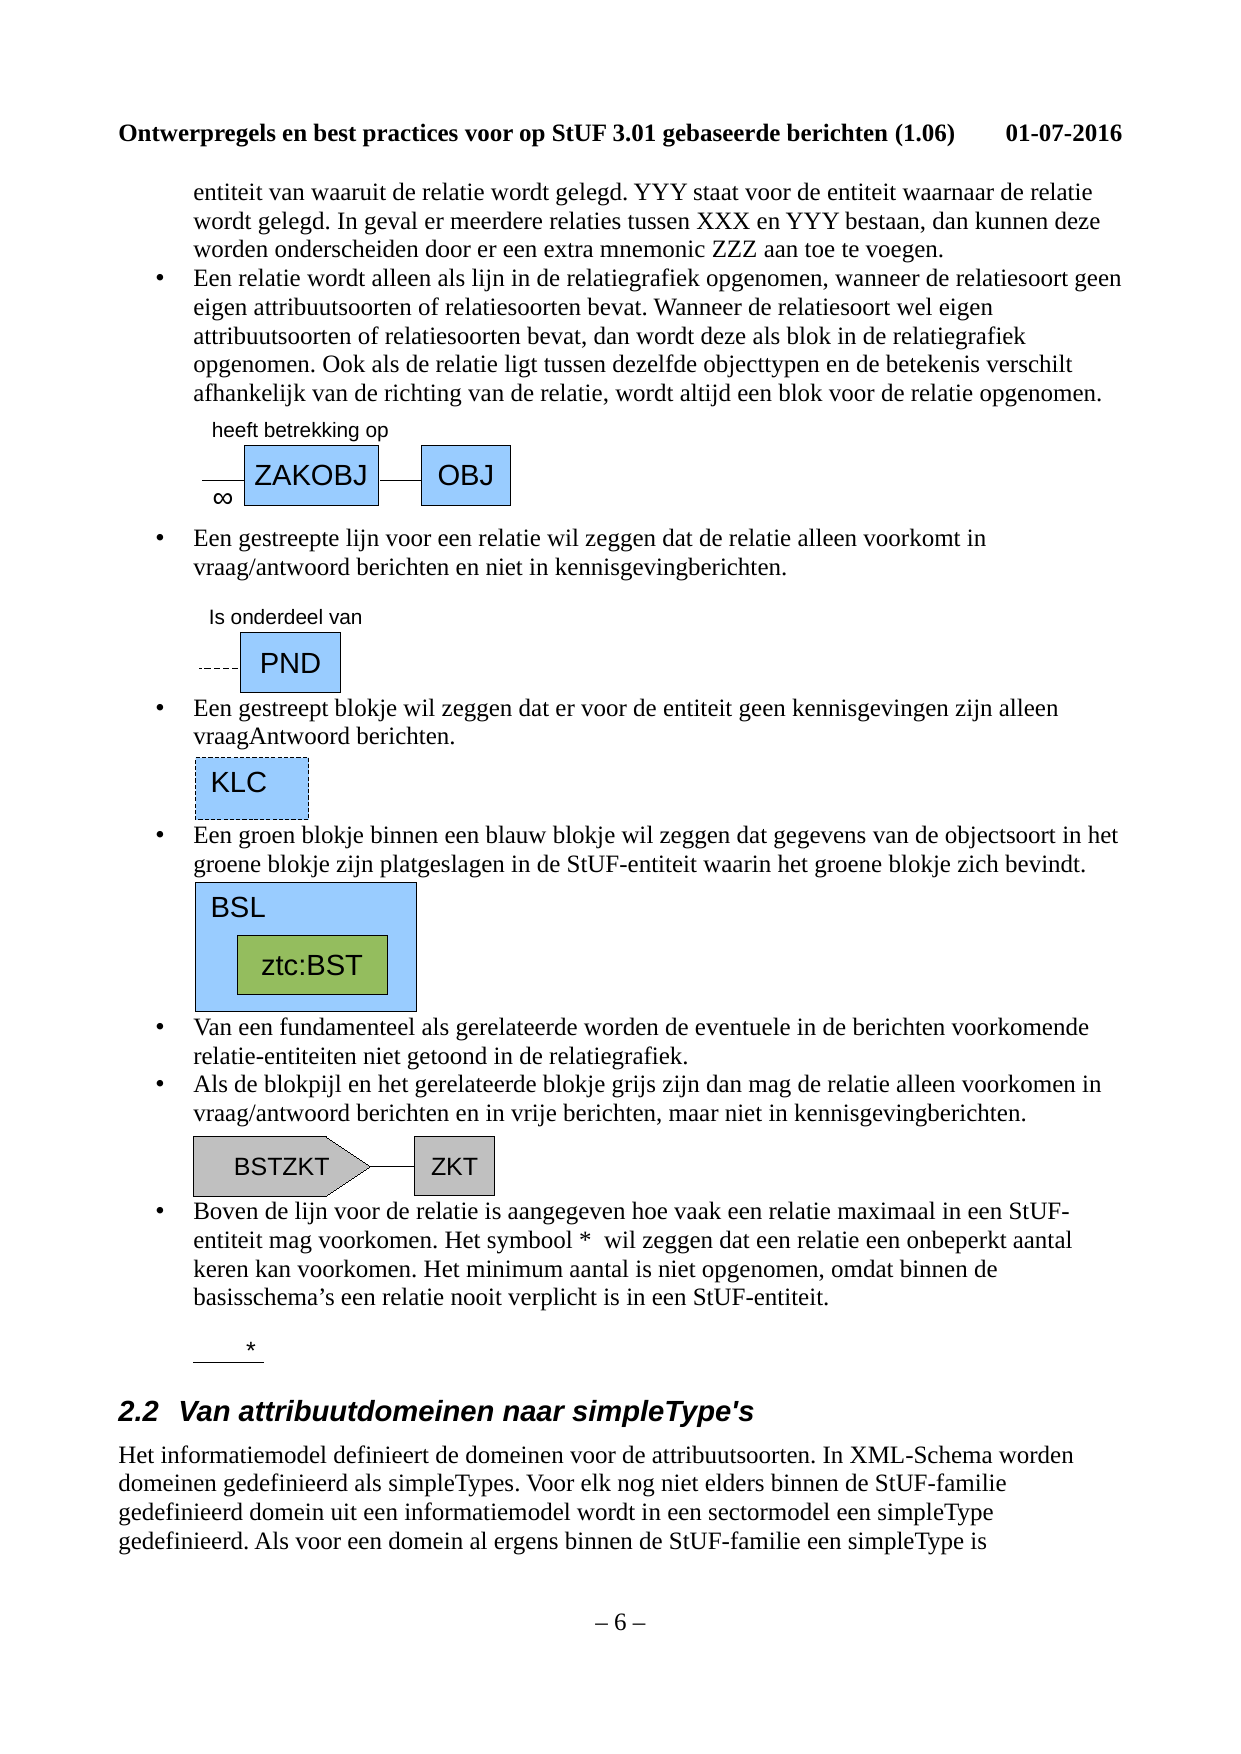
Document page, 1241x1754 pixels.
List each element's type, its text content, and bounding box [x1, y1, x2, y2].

text Het informatiemodel definieert de domeinen voor de attribuutsoorten. In XML-Schema worden domeinen gedefinieerd als simpleTypes. Voor elk nog niet elders binnen de StUF-familie gedefinieerd domein uit een informatiemodel wordt in een sectormodel een simpleType gedefinieerd. Als voor een domein al ergens binnen de StUF-familie een simpleType is [118, 1440, 1122, 1555]
list Boven de lijn voor de relatie is aangegeven hoe vaak een relatie maximaal in een StUF-entiteit mag voorkomen. Het symbool * wil zeggen dat een relatie een onbeperkt aantal keren kan voorkomen. Het minimum aantal is niet opgenomen, omdat binnen de basisschema’s een relatie nooit verplicht is in een StUF-entiteit. [156, 1127, 1122, 1369]
list Een relatie wordt alleen als lijn in de relatiegrafiek opgenomen, wanneer de relatiesoort geen eigen attribuutsoorten of relatiesoorten bevat. Wanneer de relatiesoort wel eigen attribuutsoorten of relatiesoorten bevat, dan wordt deze als blok in de relatiegrafiek opgenomen. Ook als de relatie ligt tussen dezelfde objecttypen en de betekenis verschilt afhankelijk van de richting van de relatie, wordt altijd een blok voor de relatie opgenomen. [156, 263, 1122, 407]
list Als de blokpijl en het gerelateerde blokje grijs zijn dan mag de relatie alleen voorkomen in vraag/antwoord berichten en in vrije berichten, maar niet in kennisgevingberichten. [156, 1069, 1122, 1127]
list Van een fundamenteel als gerelateerde worden de eventuele in de berichten voorkomende relatie-entiteiten niet getoond in de relatiegrafiek. [156, 877, 1122, 1069]
list Een groen blokje binnen een blauw blokje wil zeggen dat gegevens van de objectsoort in het groene blokje zijn platgeslagen in de StUF-entiteit waarin het groene blokje zich bevindt. [156, 750, 1122, 877]
list Een gestreepte lijn voor een relatie wil zeggen dat de relatie alleen voorkomt in vraag/antwoord berichten en niet in kennisgevingberichten. [156, 407, 1122, 580]
list Een gestreept blokje wil zeggen dat er voor de entiteit geen kennisgevingen zijn alleen vraagAntwoord berichten. [156, 580, 1122, 750]
subtitle Van attribuutdomeinen naar simpleType's [118, 1394, 1122, 1427]
list entiteit van waaruit de relatie wordt gelegd. YYY staat voor de entiteit waarnaar de relatie wordt gelegd. In geval er meerdere relaties tussen XXX en YYY bestaan, dan kunnen deze worden onderscheiden door er een extra mnemonic ZZZ aan toe te voegen. [156, 177, 1122, 263]
